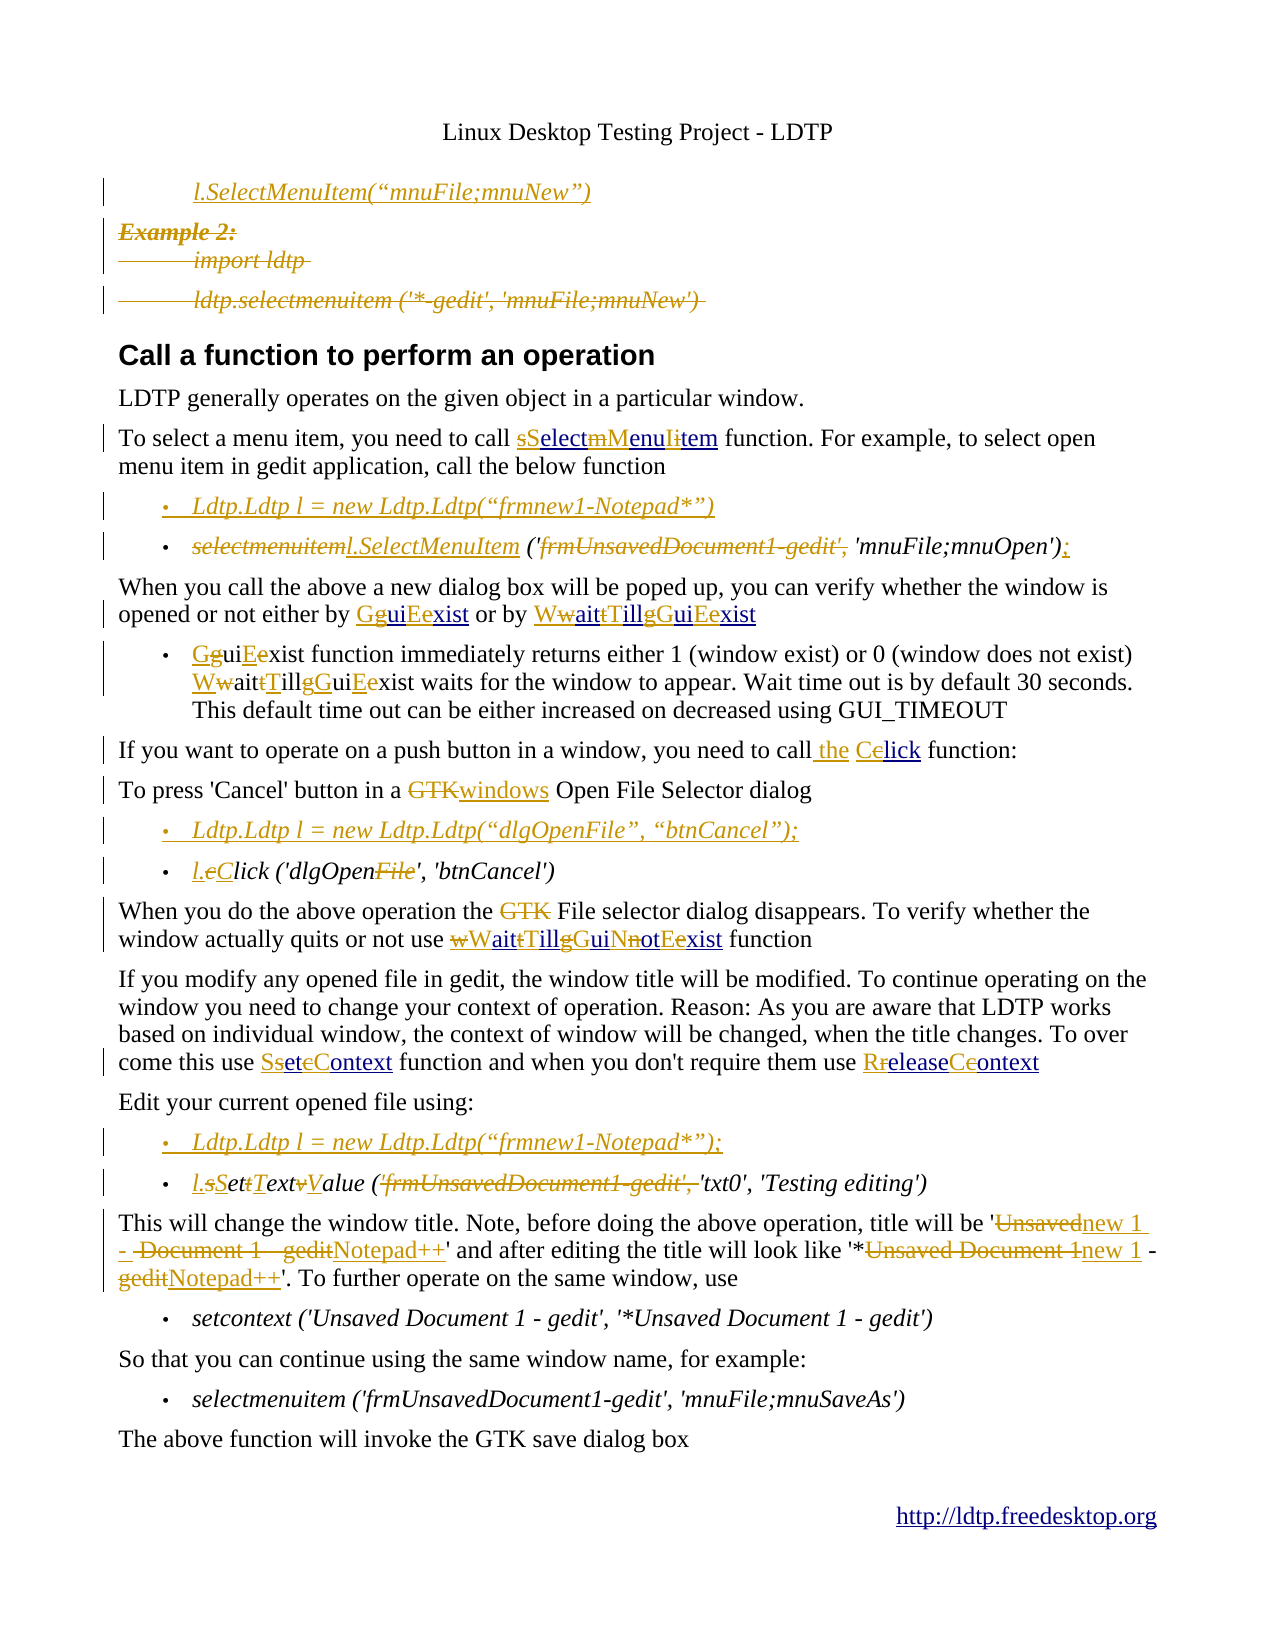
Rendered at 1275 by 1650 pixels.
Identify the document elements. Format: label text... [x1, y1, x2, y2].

list GuiExist function immediately returns either 1 (window exist) or 0 (window does not exist) WaitTillGuiExist waits for the window to appear. Wait time out is by default 30 seconds. This default time out can be either increased on decreased using GUI_TIMEOUT [162, 641, 1157, 724]
text This will change the window title. Note, before doing the above operation, title will be 'new 1 - Notepad++' and after editing the title will look like '*new 1 - Notepad++'. To further operate on the same window, use [118, 1209, 1157, 1292]
text If you modify any opened file in gedit, the window title will be modified. To continue operating on the window you need to change your context of operation. Reason: As you are aware that LDTP works based on individual window, the context of window will be changed, when the title changes. To over come this use SetContext function and when you don't require them use ReleaseContext [118, 965, 1157, 1076]
text When you call the above a new dialog box will be poped up, you can verify whether the window is opened or not either by GuiExist or by WaitTillGuiExist [118, 573, 1157, 628]
list l.SetTextValue ('txt0', 'Testing editing') [162, 1169, 1157, 1196]
list l.SelectMenuItem (' 'mnuFile;mnuOpen'); [162, 532, 1157, 560]
list selectmenuitem ('frmUnsavedDocument1-gedit', 'mnuFile;mnuSaveAs') [162, 1385, 1157, 1413]
text When you do the above operation the File selector dialog disappears. To verify whether the window actually quits or not use WaitTillGuiNotExist function [118, 897, 1157, 952]
list setcontext ('Unsaved Document 1 - gedit', '*Unsaved Document 1 - gedit') [162, 1304, 1157, 1332]
text So that you can continue using the same window name, for example: [118, 1345, 1157, 1372]
text The above function will invoke the GTK save dialog box [118, 1425, 1157, 1453]
text LDTP generally operates on the given object in a particular window. [118, 384, 1157, 412]
list l.Click ('dlgOpen', 'btnCancel') [162, 857, 1157, 884]
text To press 'Cancel' button in a windows Open File Selector dialog [118, 776, 1157, 804]
text If you want to operate on a push button in a window, you need to call the Click function: [118, 736, 1157, 764]
list Ldtp.Ldtp l = new Ldtp.Ldtp(“frmnew1-Notepad*”) [162, 492, 1157, 520]
text Edit your current opened file using: [118, 1088, 1157, 1116]
text l.SelectMenuItem(“mnuFile;mnuNew”) [193, 178, 1157, 206]
list Ldtp.Ldtp l = new Ldtp.Ldtp(“dlgOpenFile”, “btnCancel”); [162, 817, 1157, 844]
list Ldtp.Ldtp l = new Ldtp.Ldtp(“frmnew1-Notepad*”); [162, 1128, 1157, 1156]
subtitle Call a function to perform an operation [118, 339, 1157, 372]
text To select a menu item, you need to call SelectMenuItem function. For example, to select open menu item in gedit application, call the below function [118, 424, 1157, 480]
